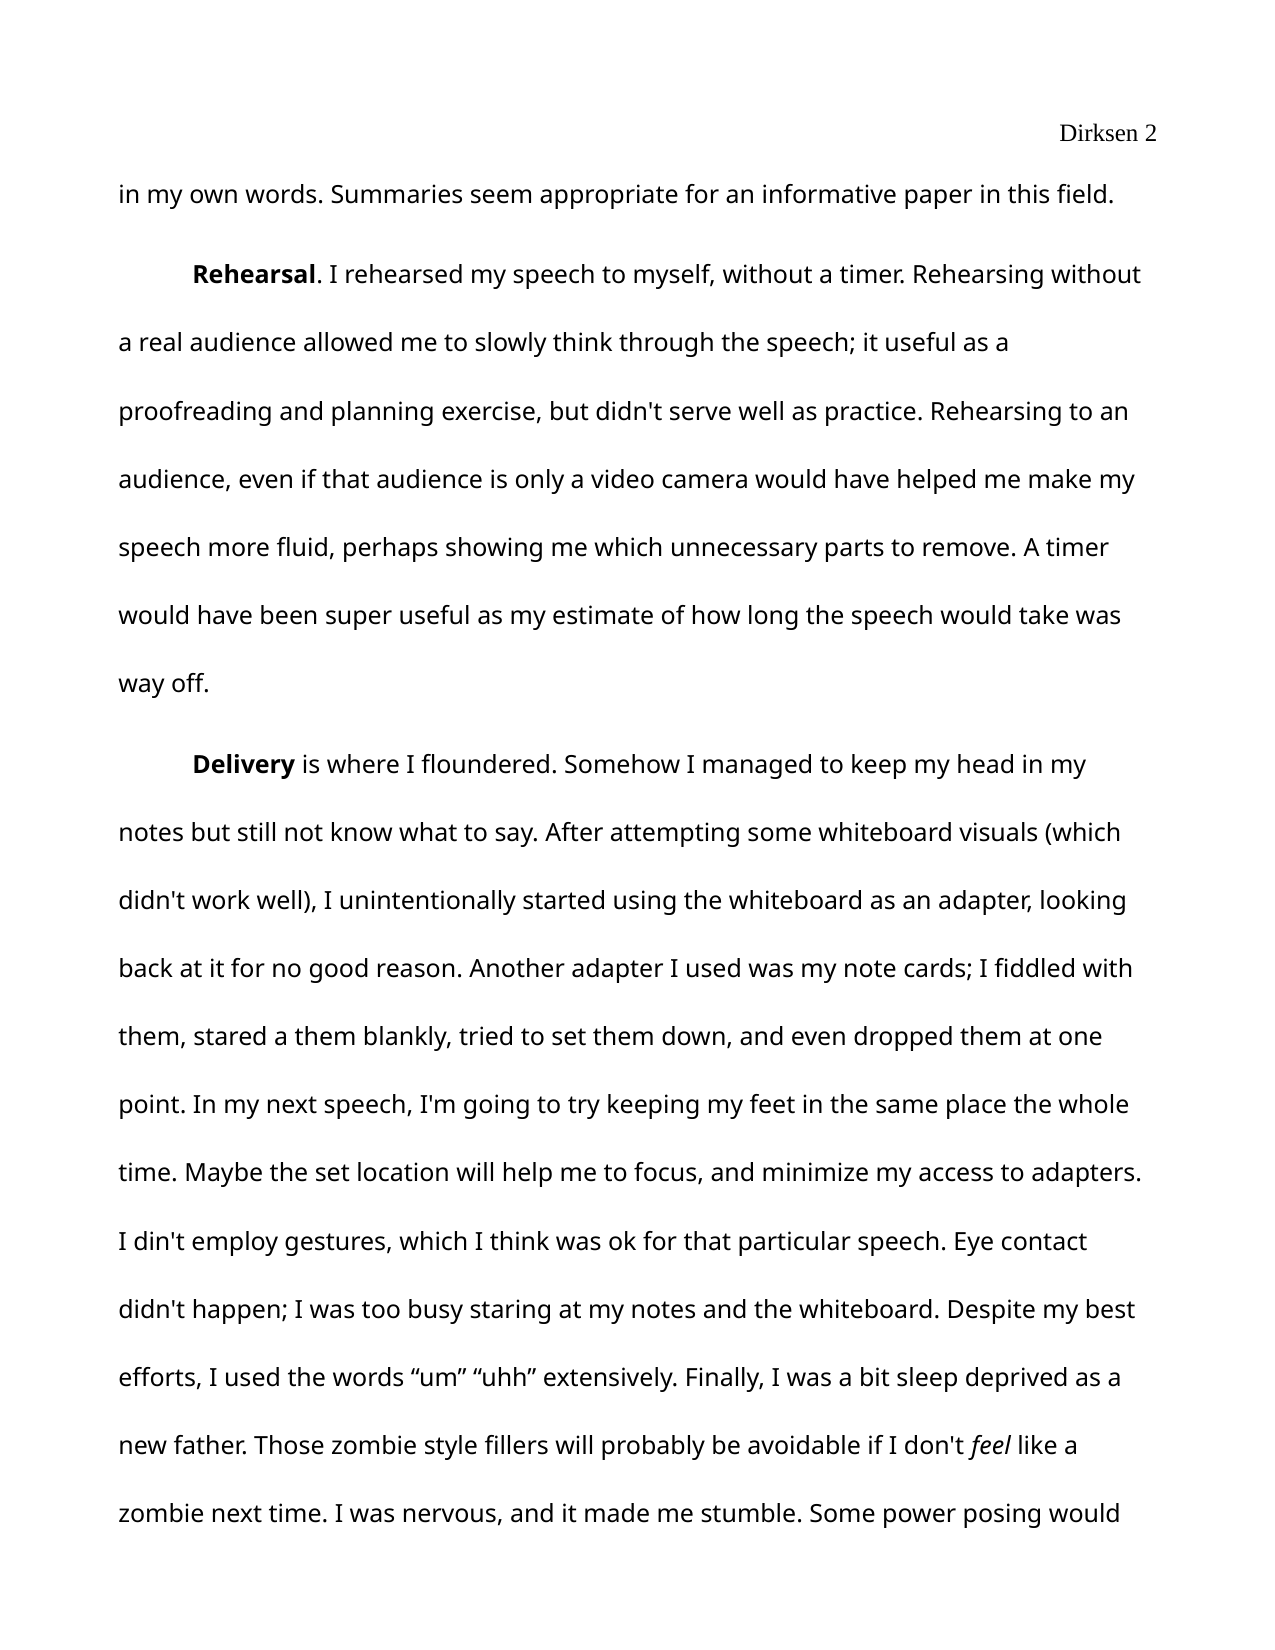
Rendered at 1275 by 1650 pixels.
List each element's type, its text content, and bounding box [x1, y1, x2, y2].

text Delivery is where I floundered. Somehow I managed to keep my head in my notes but still not know what to say. After attempting some whiteboard visuals (which didn't work well), I unintentionally started using the whiteboard as an adapter, looking back at it for no good reason. Another adapter I used was my note cards; I fiddled with them, stared a them blankly, tried to set them down, and even dropped them at one point. In my next speech, I'm going to try keeping my feet in the same place the whole time. Maybe the set location will help me to focus, and minimize my access to adapters. I din't employ gestures, which I think was ok for that particular speech. Eye contact didn't happen; I was too busy staring at my notes and the whiteboard. Despite my best efforts, I used the words “um” “uhh” extensively. Finally, I was a bit sleep deprived as a new father. Those zombie style fillers will probably be avoidable if I don't feel like a zombie next time. I was nervous, and it made me stumble. Some power posing would [118, 746, 1157, 1530]
text in my own words. Summaries seem appropriate for an informative paper in this field. [118, 176, 1157, 210]
text Rehearsal. I rehearsed my speech to myself, without a timer. Rehearsing without a real audience allowed me to slowly think through the speech; it useful as a proofreading and planning exercise, but didn't serve well as practice. Rehearsing to an audience, even if that audience is only a video camera would have helped me make my speech more fluid, perhaps showing me which unnecessary parts to remove. A timer would have been super useful as my estimate of how long the speech would take was way off. [118, 257, 1157, 700]
